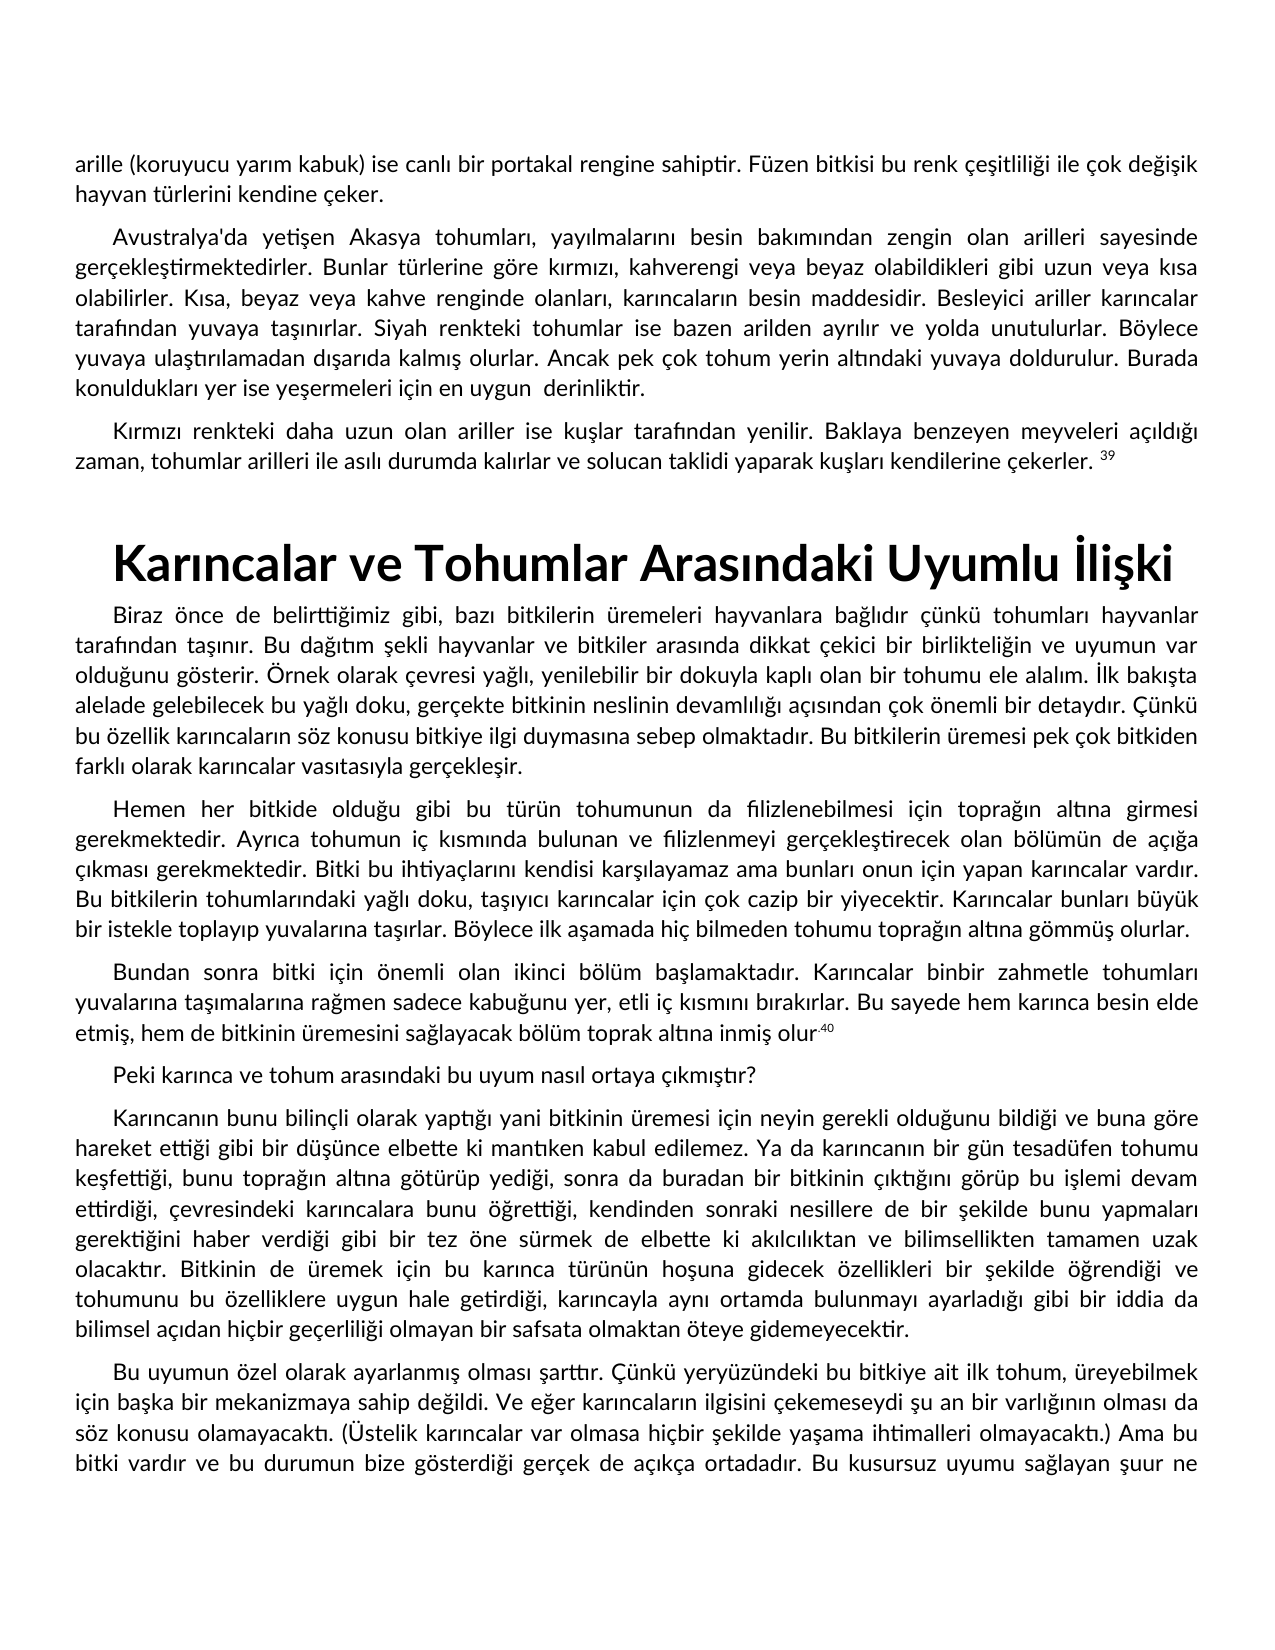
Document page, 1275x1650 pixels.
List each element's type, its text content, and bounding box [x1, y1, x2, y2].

text Avustralya'da yetişen Akasya tohumları, yayılmalarını besin bakımından zengin olan arilleri sayesinde gerçekleştirmektedirler. Bunlar türlerine göre kırmızı, kahverengi veya beyaz olabildikleri gibi uzun veya kısa olabilirler. Kısa, beyaz veya kahve renginde olanları, karıncaların besin maddesidir. Besleyici ariller karıncalar tarafından yuvaya taşınırlar. Siyah renkteki tohumlar ise bazen arilden ayrılır ve yolda unutulurlar. Böylece yuvaya ulaştırılamadan dışarıda kalmış olurlar. Ancak pek çok tohum yerin altındaki yuvaya doldurulur. Burada konuldukları yer ise yeşermeleri için en uygun derinliktir. [75, 223, 1200, 401]
text Peki karınca ve tohum arasındaki bu uyum nasıl ortaya çıkmıştır? [75, 1061, 1200, 1088]
text Biraz önce de belirttiğimiz gibi, bazı bitkilerin üremeleri hayvanlara bağlıdır çünkü tohumları hayvanlar tarafından taşınır. Bu dağıtım şekli hayvanlar ve bitkiler arasında dikkat çekici bir birlikteliğin ve uyumun var olduğunu gösterir. Örnek olarak çevresi yağlı, yenilebilir bir dokuyla kaplı olan bir tohumu ele alalım. İlk bakışta alelade gelebilecek bu yağlı doku, gerçekte bitkinin neslinin devamlılığı açısından çok önemli bir detaydır. Çünkü bu özellik karıncaların söz konusu bitkiye ilgi duymasına sebep olmaktadır. Bu bitkilerin üremesi pek çok bitkiden farklı olarak karıncalar vasıtasıyla gerçekleşir. [75, 601, 1200, 779]
text Kırmızı renkteki daha uzun olan ariller ise kuşlar tarafından yenilir. Baklaya benzeyen meyveleri açıldığı zaman, tohumlar arilleri ile asılı durumda kalırlar ve solucan taklidi yaparak kuşları kendilerine çekerler. 39 [75, 417, 1200, 474]
text Bu uyumun özel olarak ayarlanmış olması şarttır. Çünkü yeryüzündeki bu bitkiye ait ilk tohum, üreyebilmek için başka bir mekanizmaya sahip değildi. Ve eğer karıncaların ilgisini çekemeseydi şu an bir varlığının olması da söz konusu olamayacaktı. (Üstelik karıncalar var olmasa hiçbir şekilde yaşama ihtimalleri olmayacaktı.) Ama bu bitki vardır ve bu durumun bize gösterdiği gerçek de açıkça ortadadır. Bu kusursuz uyumu sağlayan şuur ne [75, 1358, 1200, 1476]
text Karıncanın bunu bilinçli olarak yaptığı yani bitkinin üremesi için neyin gerekli olduğunu bildiği ve buna göre hareket ettiği gibi bir düşünce elbette ki mantıken kabul edilemez. Ya da karıncanın bir gün tesadüfen tohumu keşfettiği, bunu toprağın altına götürüp yediği, sonra da buradan bir bitkinin çıktığını görüp bu işlemi devam ettirdiği, çevresindeki karıncalara bunu öğrettiği, kendinden sonraki nesillere de bir şekilde bunu yapmaları gerektiğini haber verdiği gibi bir tez öne sürmek de elbette ki akılcılıktan ve bilimsellikten tamamen uzak olacaktır. Bitkinin de üremek için bu karınca türünün hoşuna gidecek özellikleri bir şekilde öğrendiği ve tohumunu bu özelliklere uygun hale getirdiği, karıncayla aynı ortamda bulunmayı ayarladığı gibi bir iddia da bilimsel açıdan hiçbir geçerliliği olmayan bir safsata olmaktan öteye gidemeyecektir. [75, 1104, 1200, 1343]
subtitle Karıncalar ve Tohumlar Arasındaki Uyumlu İlişki [112, 532, 1200, 592]
text Hemen her bitkide olduğu gibi bu türün tohumunun da filizlenebilmesi için toprağın altına girmesi gerekmektedir. Ayrıca tohumun iç kısmında bulunan ve filizlenmeyi gerçekleştirecek olan bölümün de açığa çıkması gerekmektedir. Bitki bu ihtiyaçlarını kendisi karşılayamaz ama bunları onun için yapan karıncalar vardır. Bu bitkilerin tohumlarındaki yağlı doku, taşıyıcı karıncalar için çok cazip bir yiyecektir. Karıncalar bunları büyük bir istekle toplayıp yuvalarına taşırlar. Böylece ilk aşamada hiç bilmeden tohumu toprağın altına gömmüş olurlar. [75, 794, 1200, 943]
text Bundan sonra bitki için önemli olan ikinci bölüm başlamaktadır. Karıncalar binbir zahmetle tohumları yuvalarına taşımalarına rağmen sadece kabuğunu yer, etli iç kısmını bırakırlar. Bu sayede hem karınca besin elde etmiş, hem de bitkinin üremesini sağlayacak bölüm toprak altına inmiş olur.40 [75, 958, 1200, 1046]
text arille (koruyucu yarım kabuk) ise canlı bir portakal rengine sahiptir. Füzen bitkisi bu renk çeşitliliği ile çok değişik hayvan türlerini kendine çeker. [75, 150, 1200, 208]
